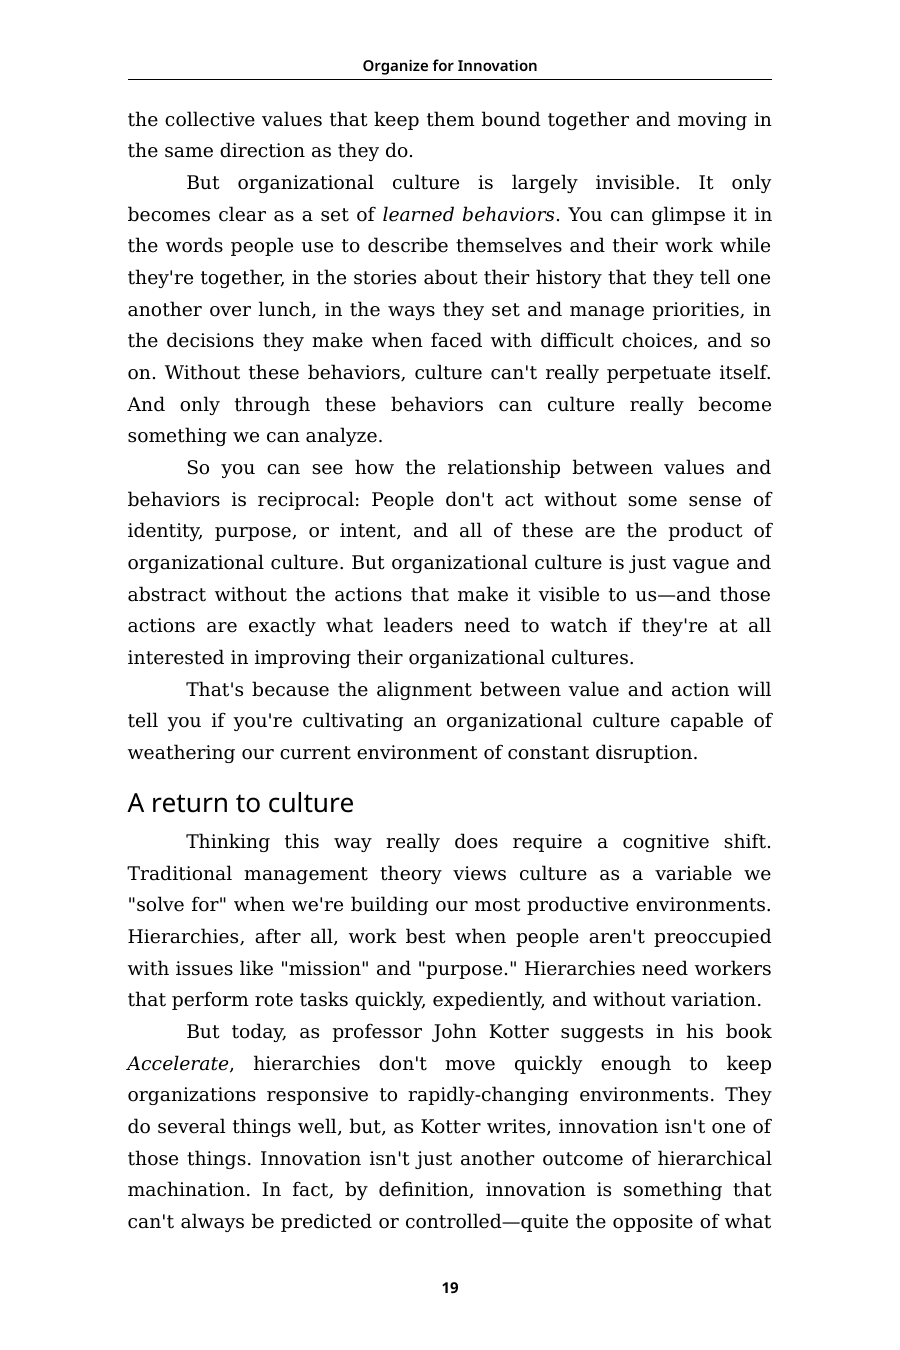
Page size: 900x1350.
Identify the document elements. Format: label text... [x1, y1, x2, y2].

text But organizational culture is largely invisible. It only becomes clear as a set of learned behaviors. You can glimpse it in the words people use to describe themselves and their work while they're together, in the stories about their history that they tell one another over lunch, in the ways they set and manage priorities, in the decisions they make when faced with difficult choices, and so on. Without these behaviors, culture can't really perpetuate itself. And only through these behaviors can culture really become something we can analyze. [127, 172, 772, 447]
text So you can see how the relationship between values and behaviors is reciprocal: People don't act without some sense of identity, purpose, or intent, and all of these are the product of organizational culture. But organizational culture is just vague and abstract without the actions that make it visible to us—and those actions are exactly what leaders need to watch if they're at all interested in improving their organizational cultures. [127, 457, 772, 669]
text That's because the alignment between value and action will tell you if you're cultivating an organizational culture capable of weathering our current environment of constant disruption. [127, 679, 772, 764]
subtitle A return to culture [127, 788, 772, 819]
text But today, as professor John Kotter suggests in his book Accelerate, hierarchies don't move quickly enough to keep organizations responsive to rapidly-changing environments. They do several things well, but, as Kotter writes, innovation isn't one of those things. Innovation isn't just another outcome of hierarchical machination. In fact, by definition, innovation is something that can't always be predicted or controlled—quite the opposite of what [127, 1021, 772, 1233]
text Thinking this way really does require a cognitive shift. Traditional management theory views culture as a variable we "solve for" when we're building our most productive environments. Hierarchies, after all, work best when people aren't preoccupied with issues like "mission" and "purpose." Hierarchies need workers that perform rote tasks quickly, expediently, and without variation. [127, 831, 772, 1011]
text the collective values that keep them bound together and moving in the same direction as they do. [127, 109, 772, 162]
